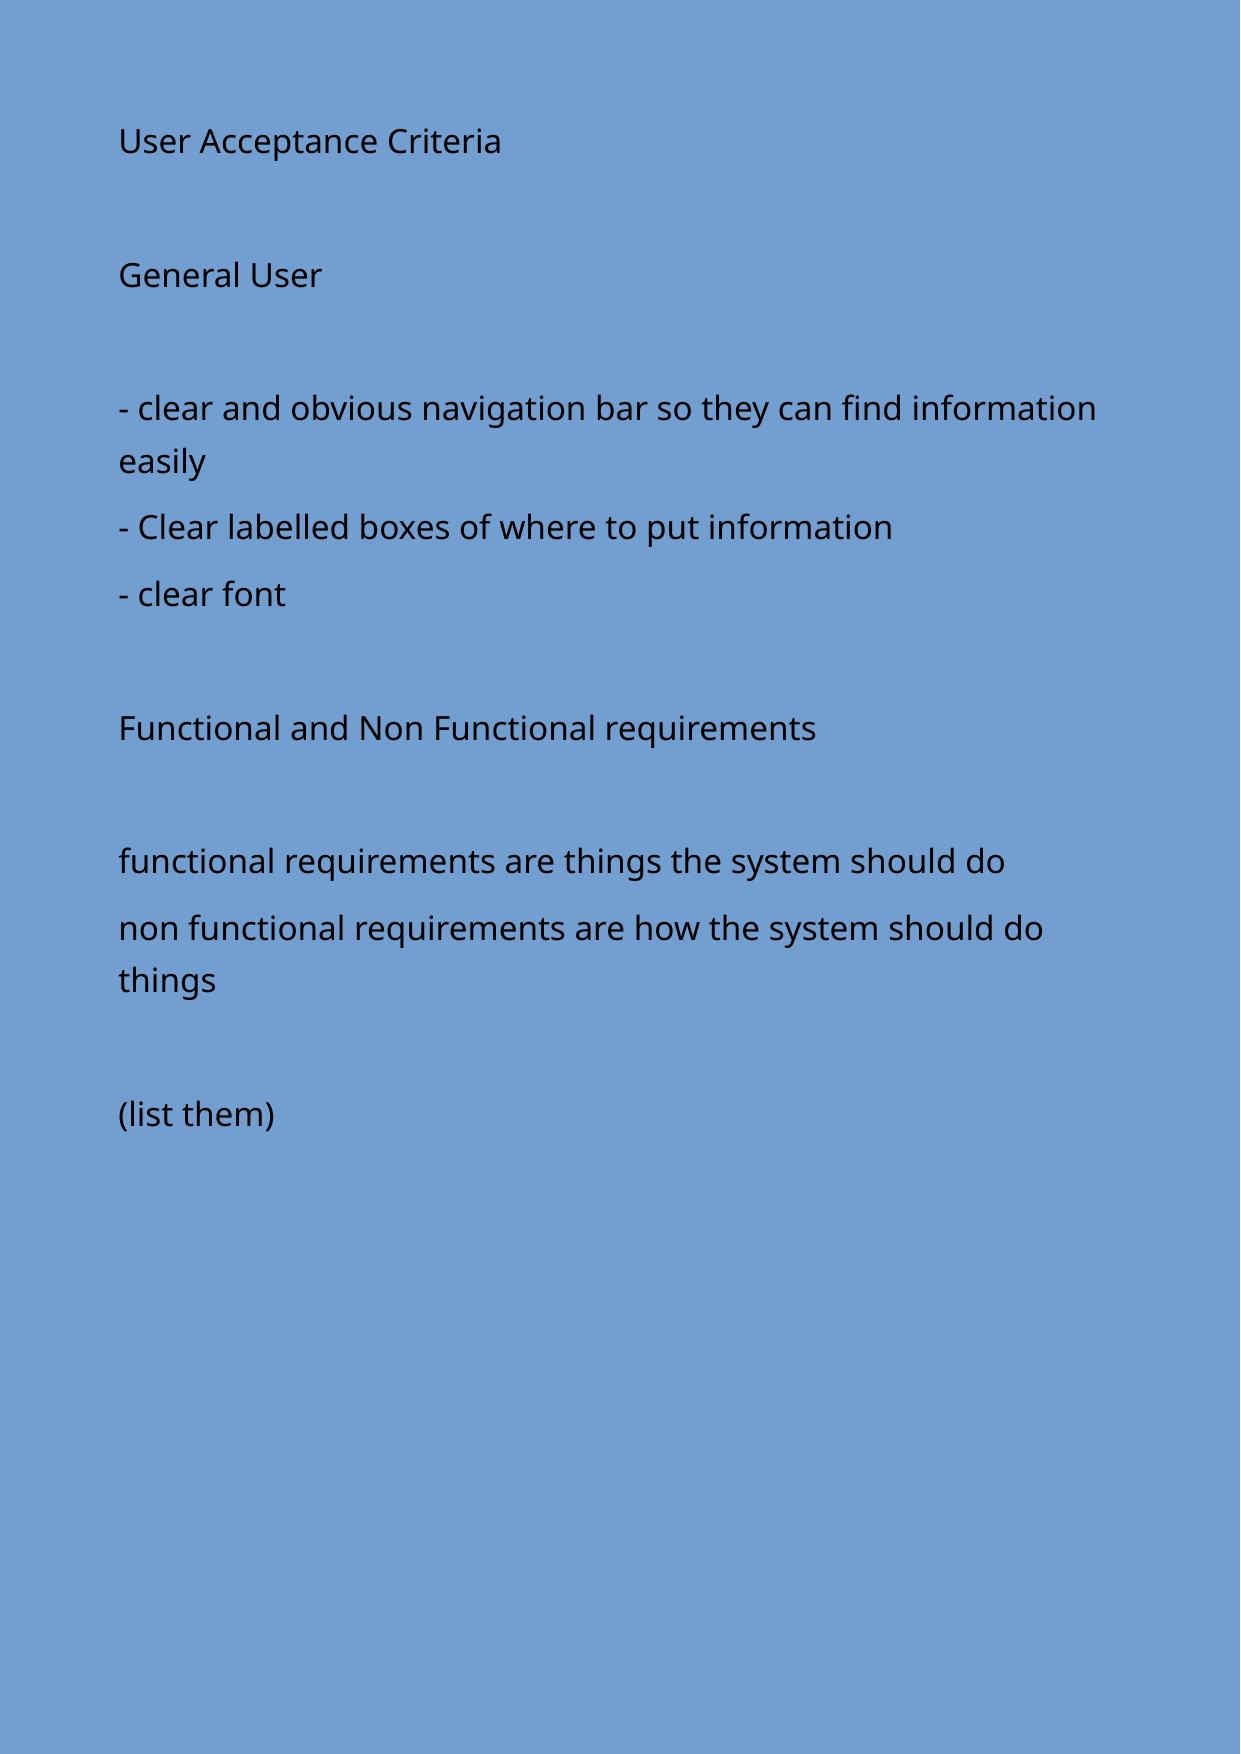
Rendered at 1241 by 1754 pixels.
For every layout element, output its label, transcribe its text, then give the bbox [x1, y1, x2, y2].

text - clear and obvious navigation bar so they can find information easily [118, 385, 1122, 483]
text (list them) [118, 1091, 1122, 1136]
text Functional and Non Functional requirements [118, 704, 1122, 750]
text General User [118, 252, 1122, 297]
text User Acceptance Criteria [118, 118, 1122, 163]
text non functional requirements are how the system should do things [118, 905, 1122, 1002]
text - Clear labelled boxes of where to put information [118, 504, 1122, 549]
text - clear font [118, 571, 1122, 616]
text functional requirements are things the system should do [118, 838, 1122, 883]
